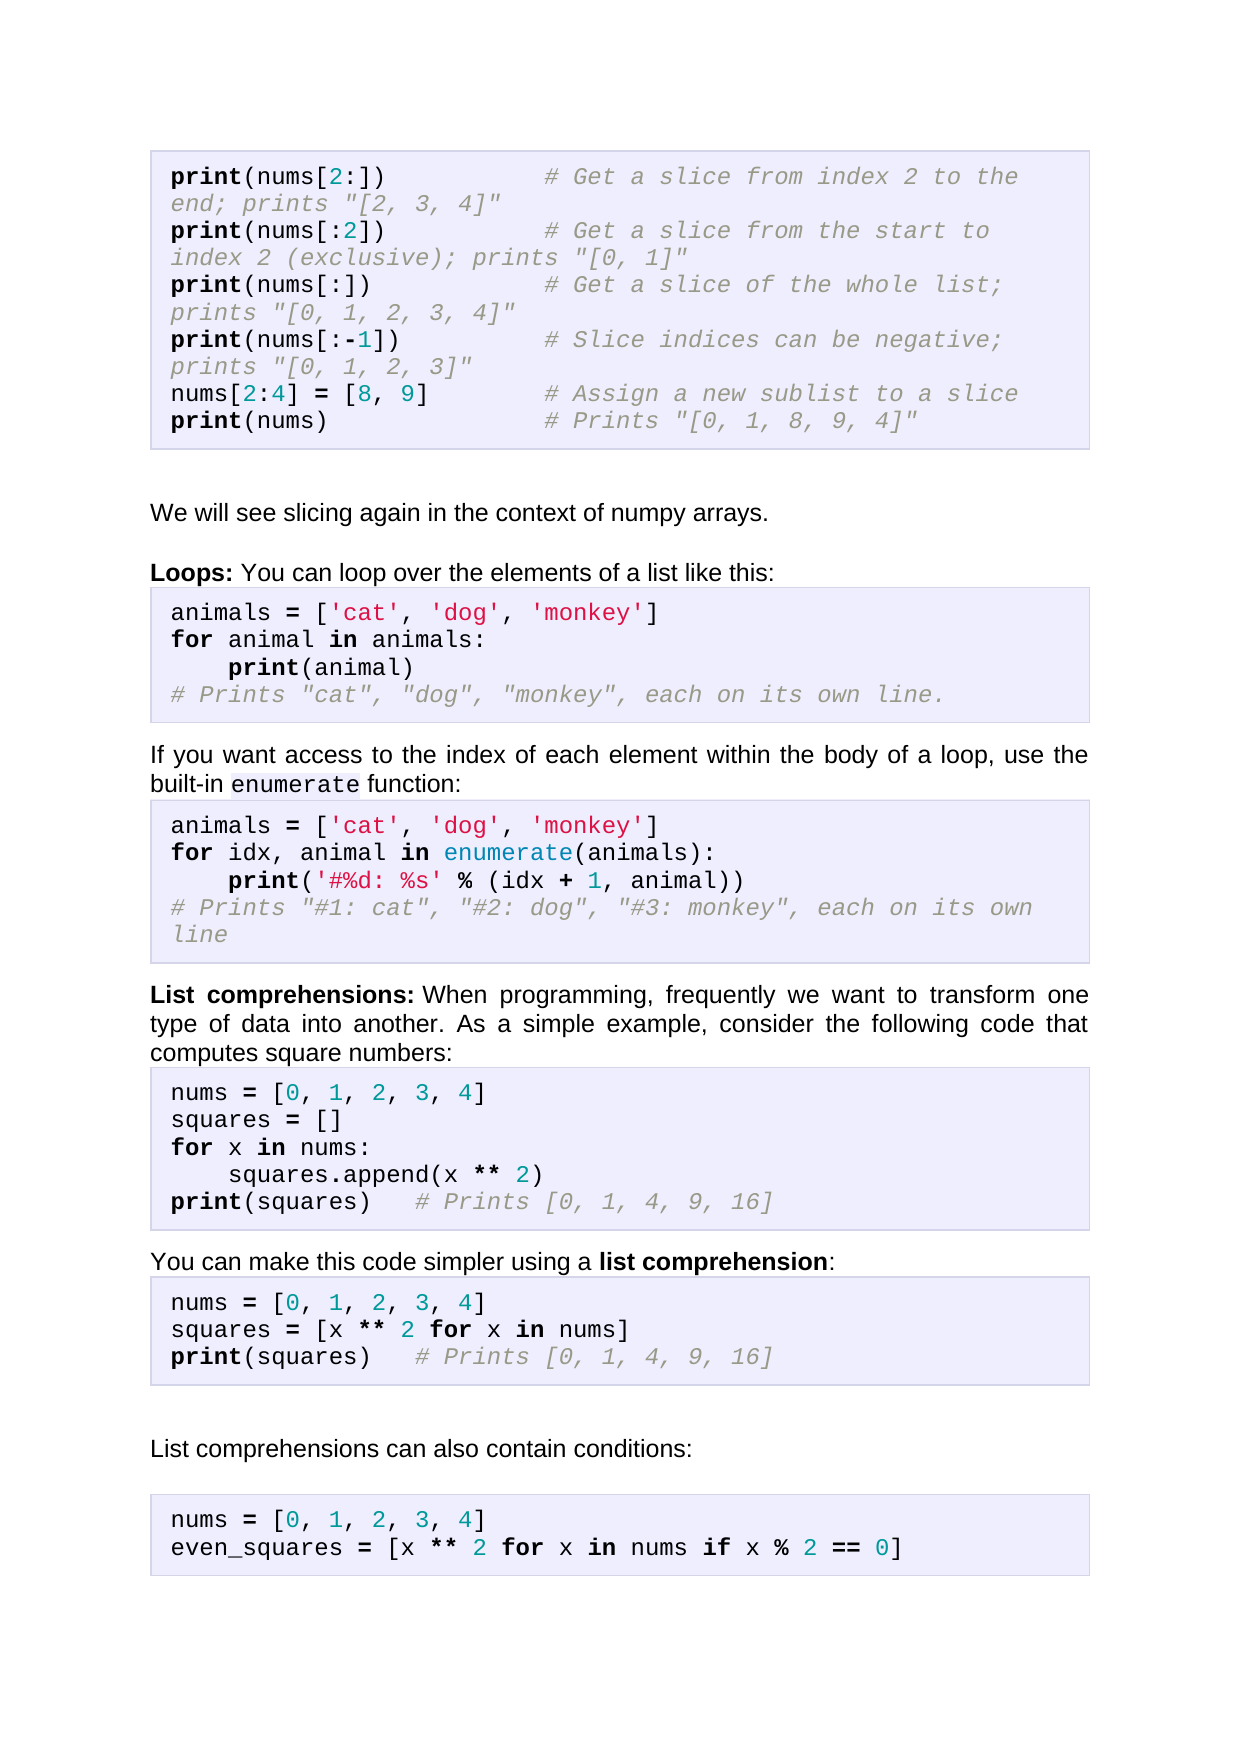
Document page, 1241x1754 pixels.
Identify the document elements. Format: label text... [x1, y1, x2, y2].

text print(nums[:2]) # Get a slice from the start to index 2 (exclusive); prints "[0, 1]" [152, 204, 1089, 259]
text for animal in animals: [152, 614, 1089, 641]
text nums = [0, 1, 2, 3, 4] [152, 1278, 1089, 1303]
text # Prints "cat", "dog", "monkey", each on its own line. [152, 668, 1089, 722]
text print(nums[2:]) # Get a slice from index 2 to the end; prints "[2, 3, 4]" [152, 152, 1089, 204]
text nums = [0, 1, 2, 3, 4] [152, 1068, 1089, 1094]
text print(nums[:]) # Get a slice of the whole list; prints "[0, 1, 2, 3, 4]" [152, 259, 1089, 313]
text animals = ['cat', 'dog', 'monkey'] [152, 801, 1089, 827]
text squares.append(x ** 2) [152, 1148, 1089, 1175]
text animals = ['cat', 'dog', 'monkey'] [152, 588, 1089, 614]
text for x in nums: [152, 1121, 1089, 1148]
text Loops: You can loop over the elements of a list like this: [150, 558, 1090, 587]
text print(squares) # Prints [0, 1, 4, 9, 16] [152, 1175, 1089, 1229]
text nums = [0, 1, 2, 3, 4] [152, 1495, 1089, 1521]
text squares = [] [152, 1094, 1089, 1121]
text print(nums) # Prints "[0, 1, 8, 9, 4]" [152, 395, 1089, 448]
text print('#%d: %s' % (idx + 1, animal)) [152, 854, 1089, 881]
text You can make this code simpler using a list comprehension: [150, 1247, 1090, 1276]
text squares = [x ** 2 for x in nums] [152, 1303, 1089, 1330]
text print(nums[:-1]) # Slice indices can be negative; prints "[0, 1, 2, 3]" [152, 313, 1089, 367]
text # Prints "#1: cat", "#2: dog", "#3: monkey", each on its own line [152, 881, 1089, 962]
text print(animal) [152, 641, 1089, 668]
text We will see slicing again in the context of numpy arrays. [150, 498, 1090, 527]
text for idx, animal in enumerate(animals): [152, 827, 1089, 854]
text List comprehensions: When programming, frequently we want to transform one type of data into another. As a simple example, consider the following code that computes square numbers: [150, 980, 1090, 1067]
text List comprehensions can also contain conditions: [150, 1434, 1090, 1462]
text print(squares) # Prints [0, 1, 4, 9, 16] [152, 1330, 1089, 1384]
text even_squares = [x ** 2 for x in nums if x % 2 == 0] [152, 1521, 1089, 1575]
text If you want access to the index of each element within the body of a loop, use the built-in enumerate function: [150, 740, 1090, 799]
text nums[2:4] = [8, 9] # Assign a new sublist to a slice [152, 367, 1089, 395]
